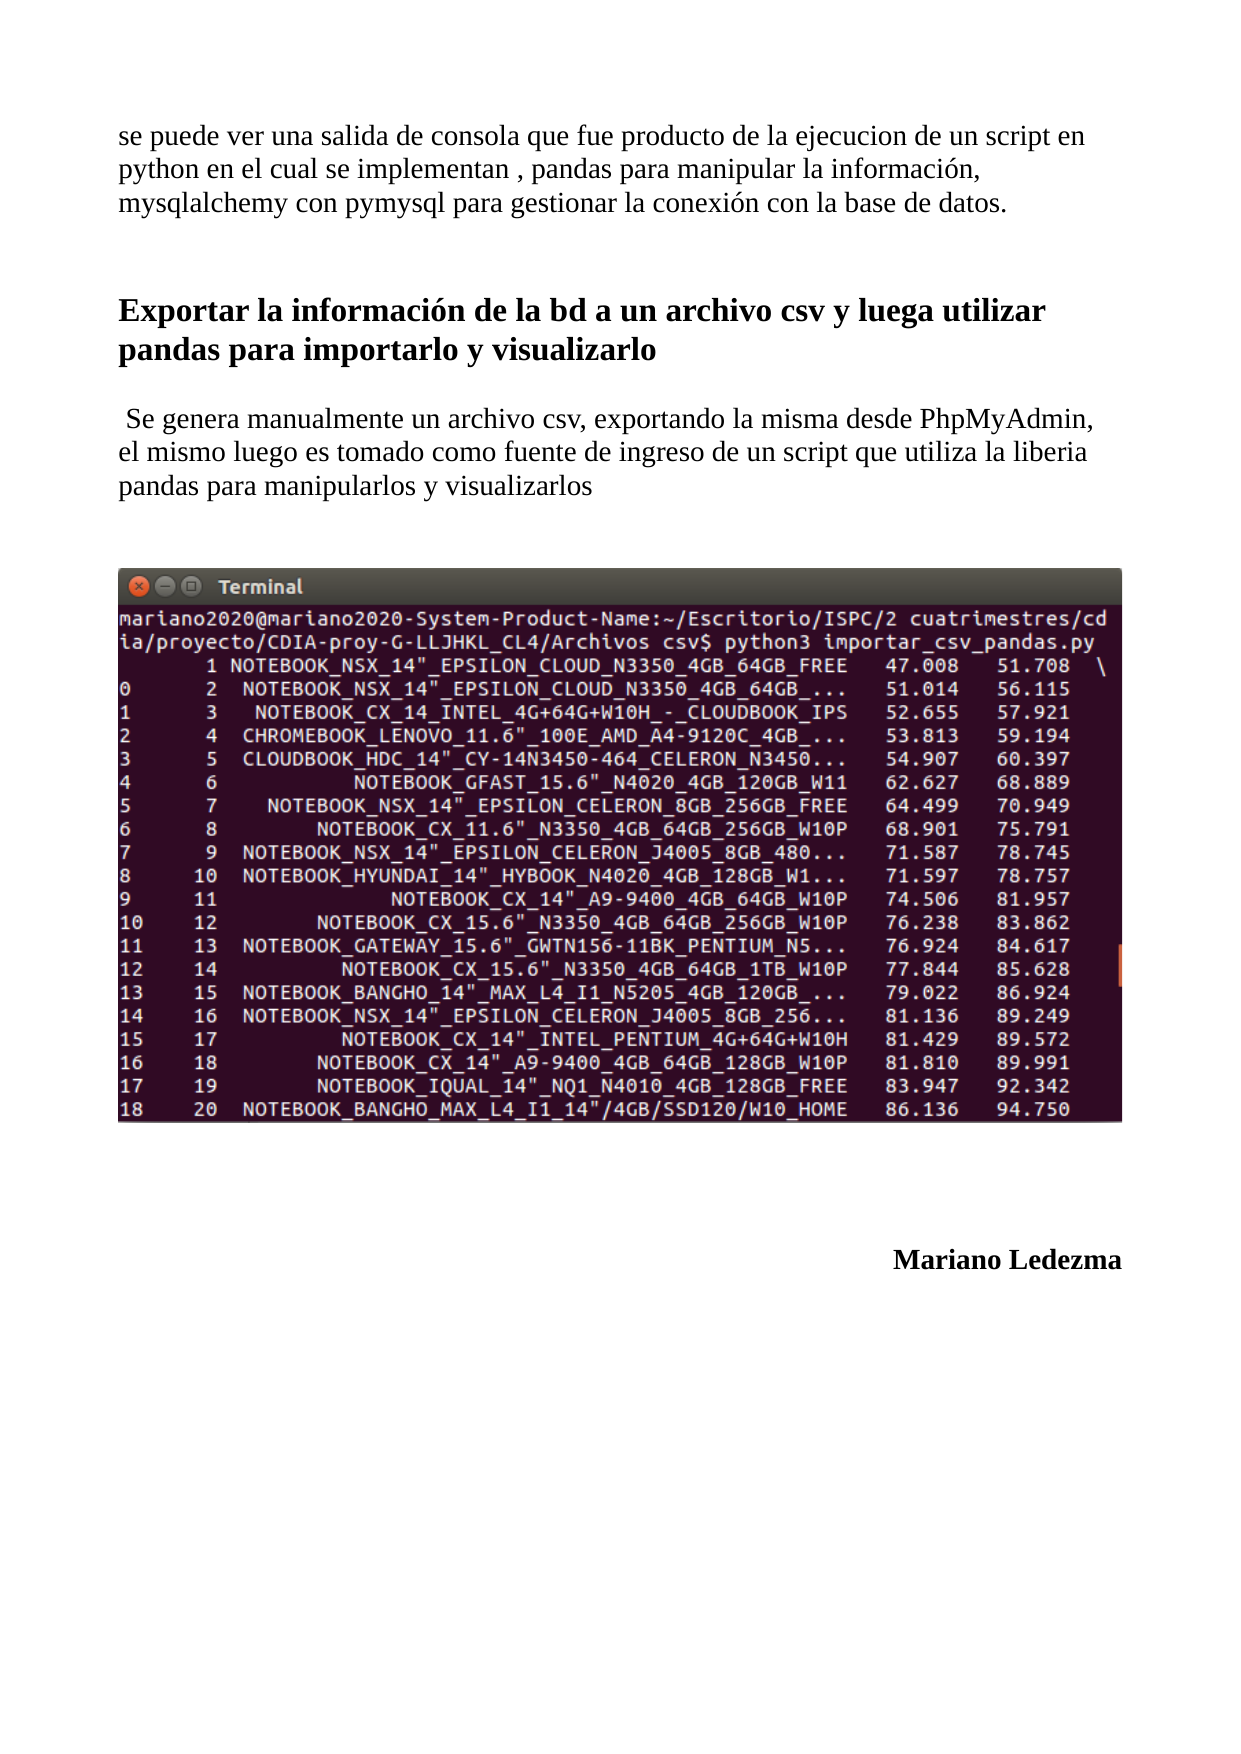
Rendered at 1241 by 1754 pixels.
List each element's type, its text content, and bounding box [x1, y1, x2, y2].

text Se genera manualmente un archivo csv, exportando la misma desde PhpMyAdmin, el mismo luego es tomado como fuente de ingreso de un script que utiliza la liberia pandas para manipularlos y visualizarlos [118, 401, 1122, 501]
text Mariano Ledezma [118, 1242, 1122, 1276]
text se puede ver una salida de consola que fue producto de la ejecucion de un script en python en el cual se implementan , pandas para manipular la información, mysqlalchemy con pymysql para gestionar la conexión con la base de datos. [118, 118, 1122, 219]
picture [118, 568, 1123, 1123]
text Exportar la información de la bd a un archivo csv y luega utilizar pandas para importarlo y visualizarlo [118, 291, 1122, 367]
